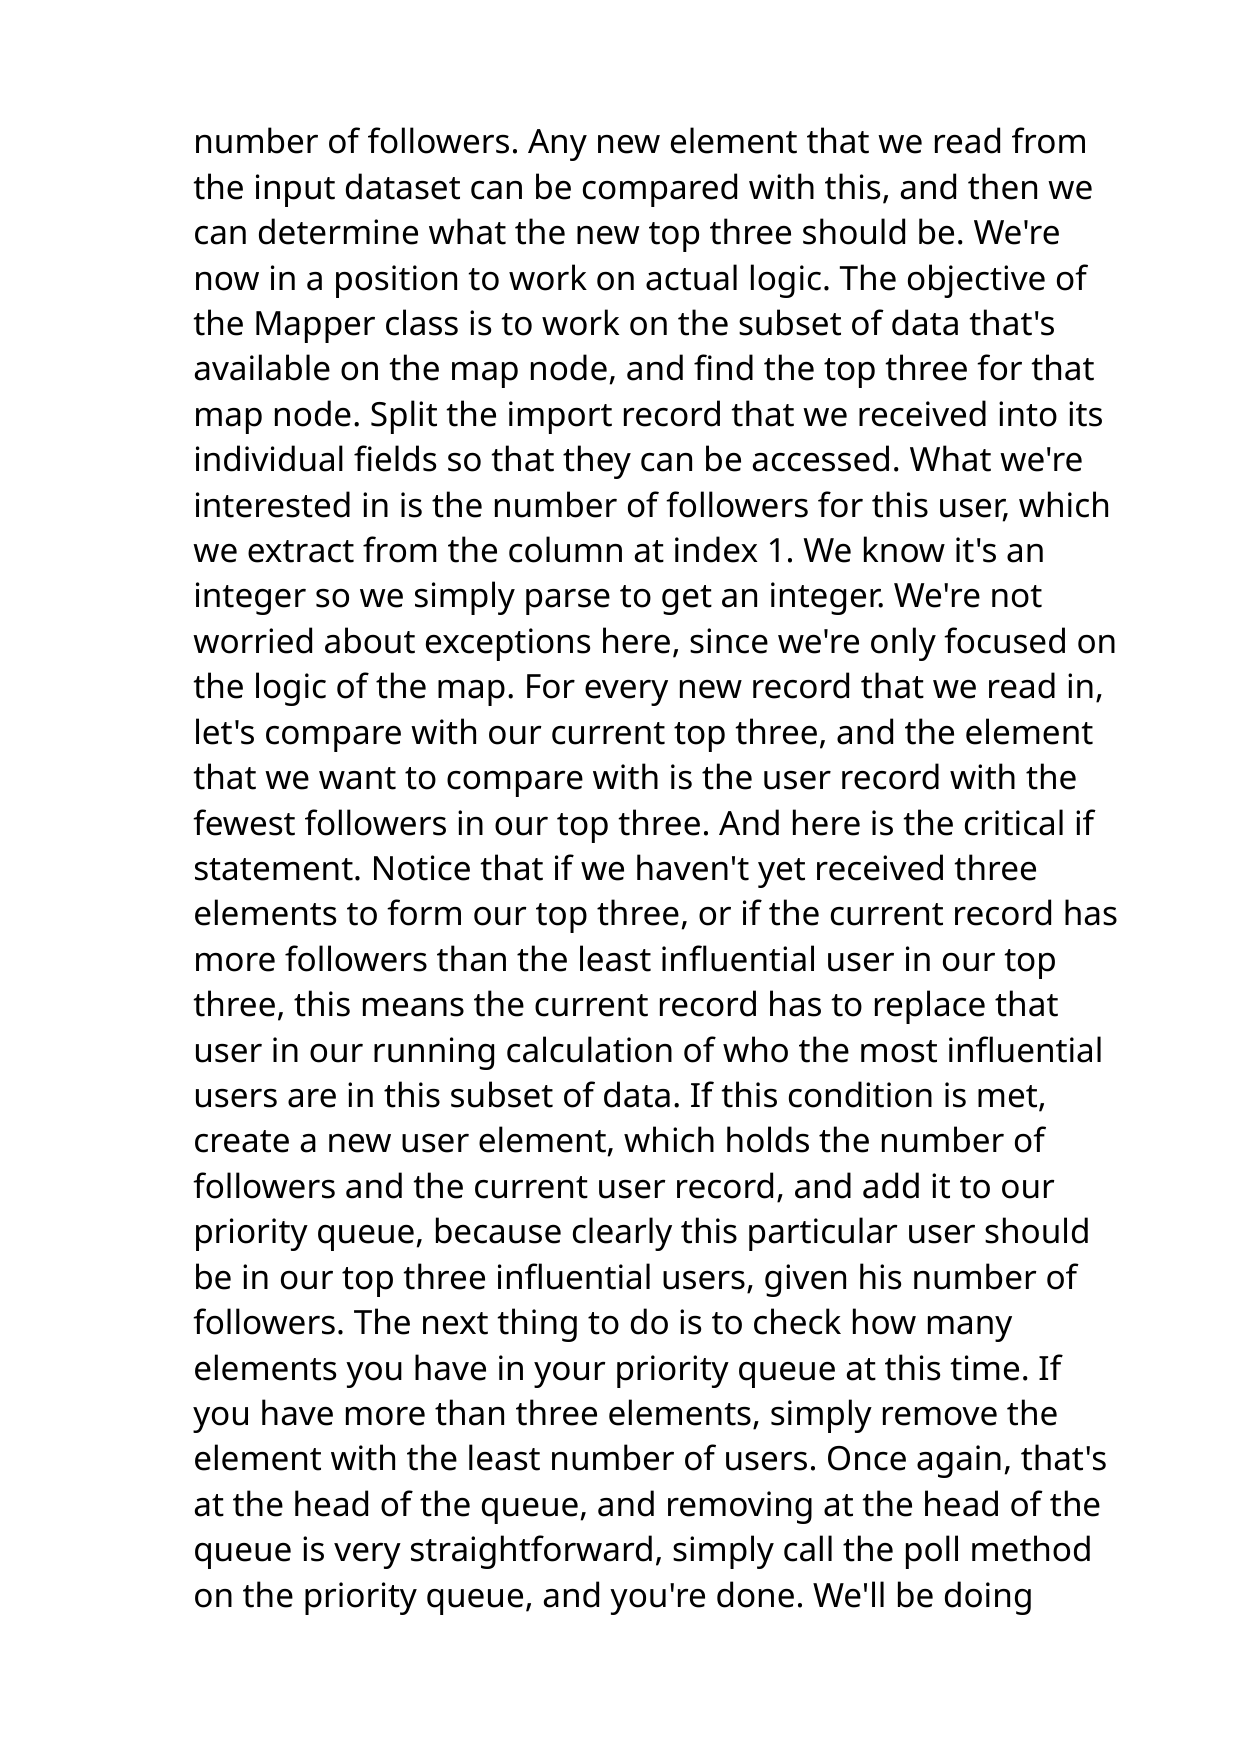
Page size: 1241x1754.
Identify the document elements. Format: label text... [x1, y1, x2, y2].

list number of followers. Any new element that we read from the input dataset can be compared with this, and then we can determine what the new top three should be. We're now in a position to work on actual logic. The objective of the Mapper class is to work on the subset of data that's available on the map node, and find the top three for that map node. Split the import record that we received into its individual fields so that they can be accessed. What we're interested in is the number of followers for this user, which we extract from the column at index 1. We know it's an integer so we simply parse to get an integer. We're not worried about exceptions here, since we're only focused on the logic of the map. For every new record that we read in, let's compare with our current top three, and the element that we want to compare with is the user record with the fewest followers in our top three. And here is the critical if statement. Notice that if we haven't yet received three elements to form our top three, or if the current record has more followers than the least influential user in our top three, this means the current record has to replace that user in our running calculation of who the most influential users are in this subset of data. If this condition is met, create a new user element, which holds the number of followers and the current user record, and add it to our priority queue, because clearly this particular user should be in our top three influential users, given his number of followers. The next thing to do is to check how many elements you have in your priority queue at this time. If you have more than three elements, simply remove the element with the least number of users. Once again, that's at the head of the queue, and removing at the head of the queue is very straightforward, simply call the poll method on the priority queue, and you're done. We'll be doing [156, 118, 1122, 1617]
